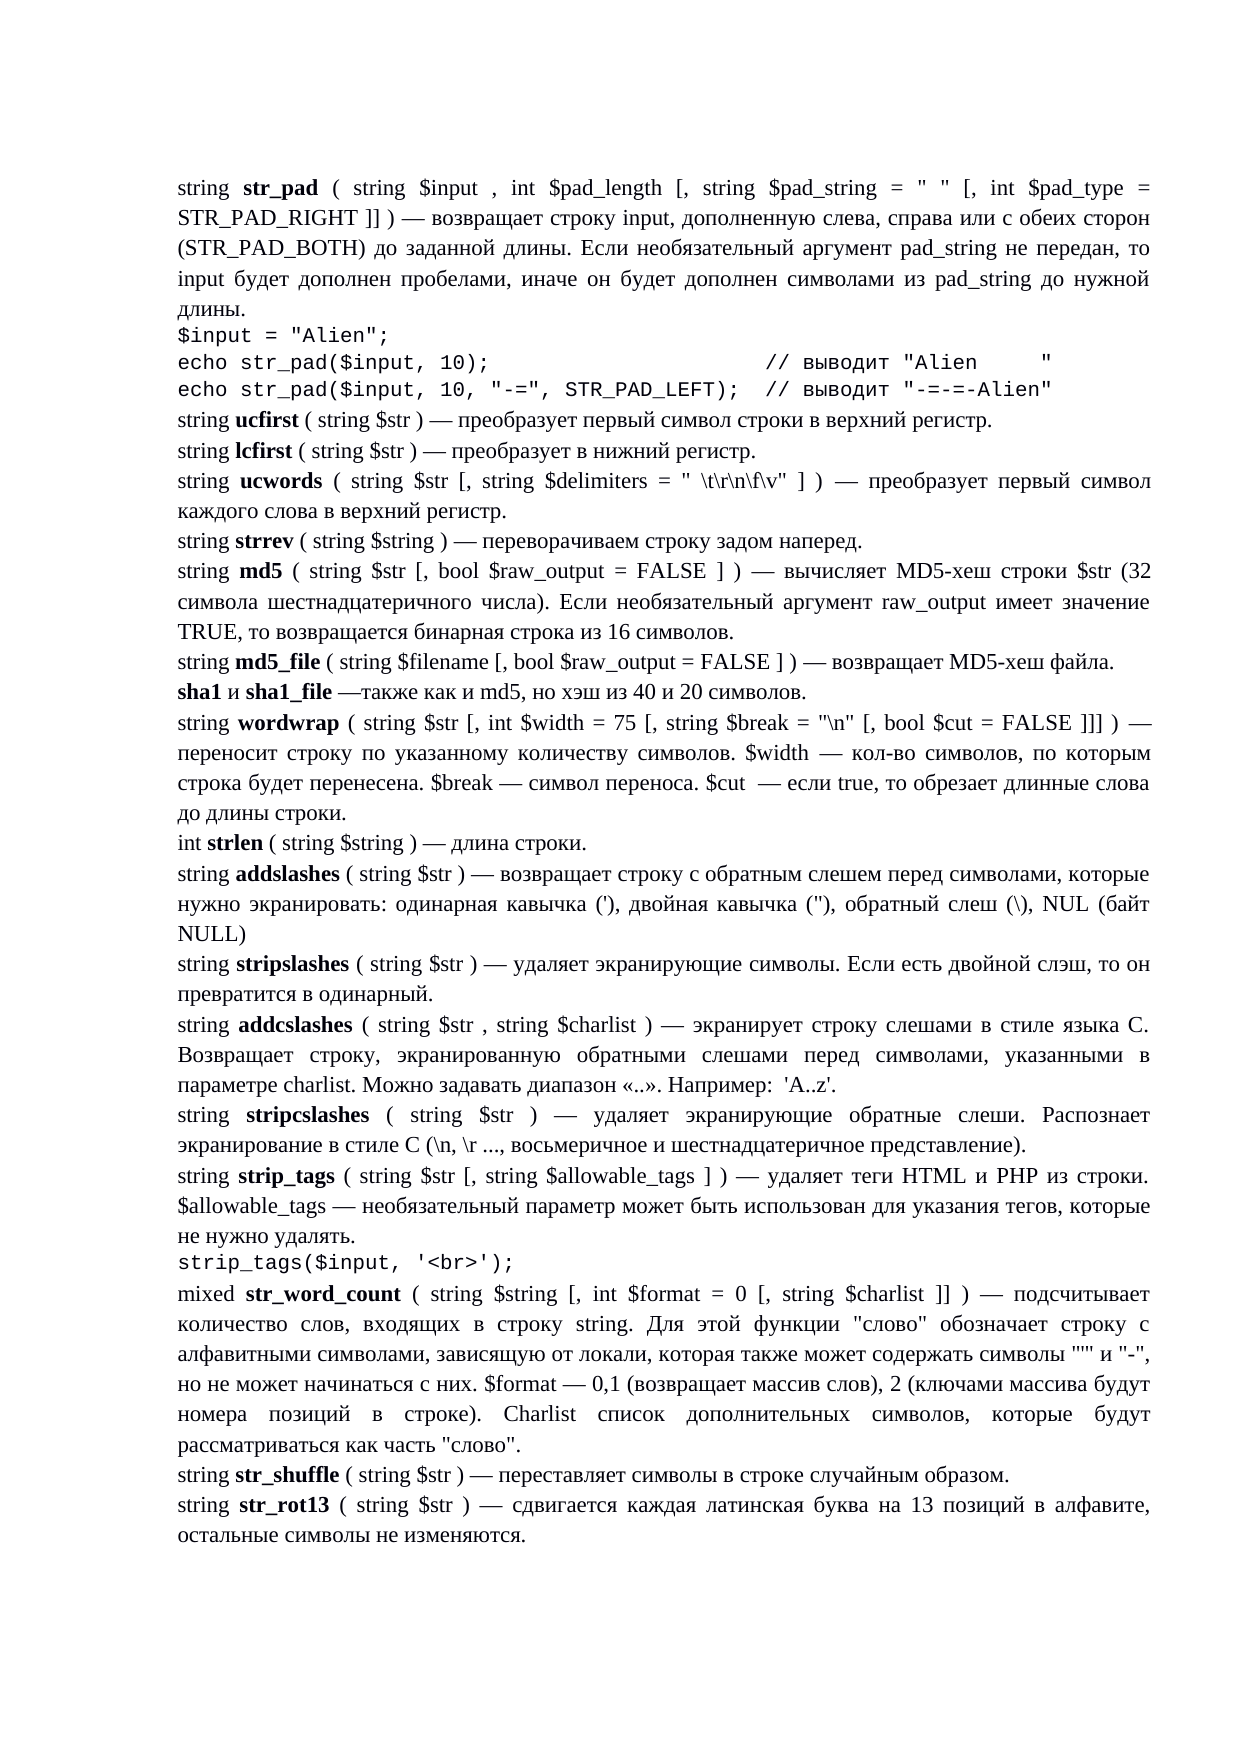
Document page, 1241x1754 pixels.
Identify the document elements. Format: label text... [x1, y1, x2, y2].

text string stripcslashes ( string $str ) — удаляет экранирующие обратные слеши. Распознает экранирование в стиле C (\n, \r ..., восьмеричное и шестнадцатеричное представление). [177, 1101, 1152, 1158]
text string strrev ( string $string ) — переворачиваем строку задом наперед. [177, 527, 1152, 554]
text string ucfirst ( string $str ) — преобразует первый символ строки в верхний регистр. [177, 407, 1152, 433]
text echo str_pad($input, 10); // выводит "Alien " [177, 352, 1152, 376]
text string str_rot13 ( string $str ) — сдвигается каждая латинская буква на 13 позиций в алфавите, остальные символы не изменяются. [177, 1491, 1152, 1548]
text string str_pad ( string $input , int $pad_length [, string $pad_string = " " [, int $pad_type = STR_PAD_RIGHT ]] ) — возвращает строку input, дополненную слева, справа или с обеих сторон (STR_PAD_BOTH) до заданной длины. Если необязательный аргумент pad_string не передан, то input будет дополнен пробелами, иначе он будет дополнен символами из pad_string до нужной длины. [177, 174, 1152, 321]
text string strip_tags ( string $str [, string $allowable_tags ] ) — удаляет теги HTML и PHP из строки. $allowable_tags — необязательный параметр может быть использован для указания тегов, которые не нужно удалять. [177, 1162, 1152, 1248]
text string md5_file ( string $filename [, bool $raw_output = FALSE ] ) — возвращает MD5-хеш файла. [177, 648, 1152, 674]
text string str_shuffle ( string $str ) — переставляет символы в строке случайным образом. [177, 1461, 1152, 1487]
text string addslashes ( string $str ) — возвращает строку с обратным слешем перед символами, которые нужно экранировать: одинарная кавычка ('), двойная кавычка ("), обратный слеш (\), NUL (байт NULL) [177, 860, 1152, 946]
text echo str_pad($input, 10, "-=", STR_PAD_LEFT); // выводит "-=-=-Alien" [177, 379, 1152, 403]
text $input = "Alien"; [177, 325, 1152, 349]
text mixed str_word_count ( string $string [, int $format = 0 [, string $charlist ]] ) — подсчитывает количество слов, входящих в строку string. Для этой функции "слово" обозначает строку с алфавитными символами, зависящую от локали, которая также может содержать символы "'" и "-", но не может начинаться с них. $format — 0,1 (возвращает массив слов), 2 (ключами массива будут номера позиций в строке). Charlist список дополнительных символов, которые будут рассматриваться как часть "слово". [177, 1279, 1152, 1457]
text int strlen ( string $string ) — длина строки. [177, 829, 1152, 856]
text sha1 и sha1_file —также как и md5, но хэш из 40 и 20 символов. [177, 678, 1152, 705]
text strip_tags($input, '<br>'); [177, 1252, 1152, 1276]
text string wordwrap ( string $str [, int $width = 75 [, string $break = "\n" [, bool $cut = FALSE ]]] ) — переносит строку по указанному количеству символов. $width — кол-во символов, по которым строка будет перенесена. $break — символ переноса. $cut — если true, то обрезает длинные слова до длины строки. [177, 709, 1152, 826]
text string lcfirst ( string $str ) — преобразует в нижний регистр. [177, 437, 1152, 463]
text string addcslashes ( string $str , string $charlist ) — экранирует cтроку слешами в стиле языка C. Возвращает строку, экранированную обратными слешами перед символами, указанными в параметре charlist. Можно задавать диапазон «..». Например: 'A..z'. [177, 1011, 1152, 1097]
text string ucwords ( string $str [, string $delimiters = " \t\r\n\f\v" ] ) — преобразует первый символ каждого слова в верхний регистр. [177, 467, 1152, 523]
text string md5 ( string $str [, bool $raw_output = FALSE ] ) — вычисляет MD5-хеш строки $str (32 символа шестнадцатеричного числа). Если необязательный аргумент raw_output имеет значение TRUE, то возвращается бинарная строка из 16 символов. [177, 558, 1152, 644]
text string stripslashes ( string $str ) — удаляет экранирующие символы. Если есть двойной слэш, то он превратится в одинарный. [177, 950, 1152, 1007]
